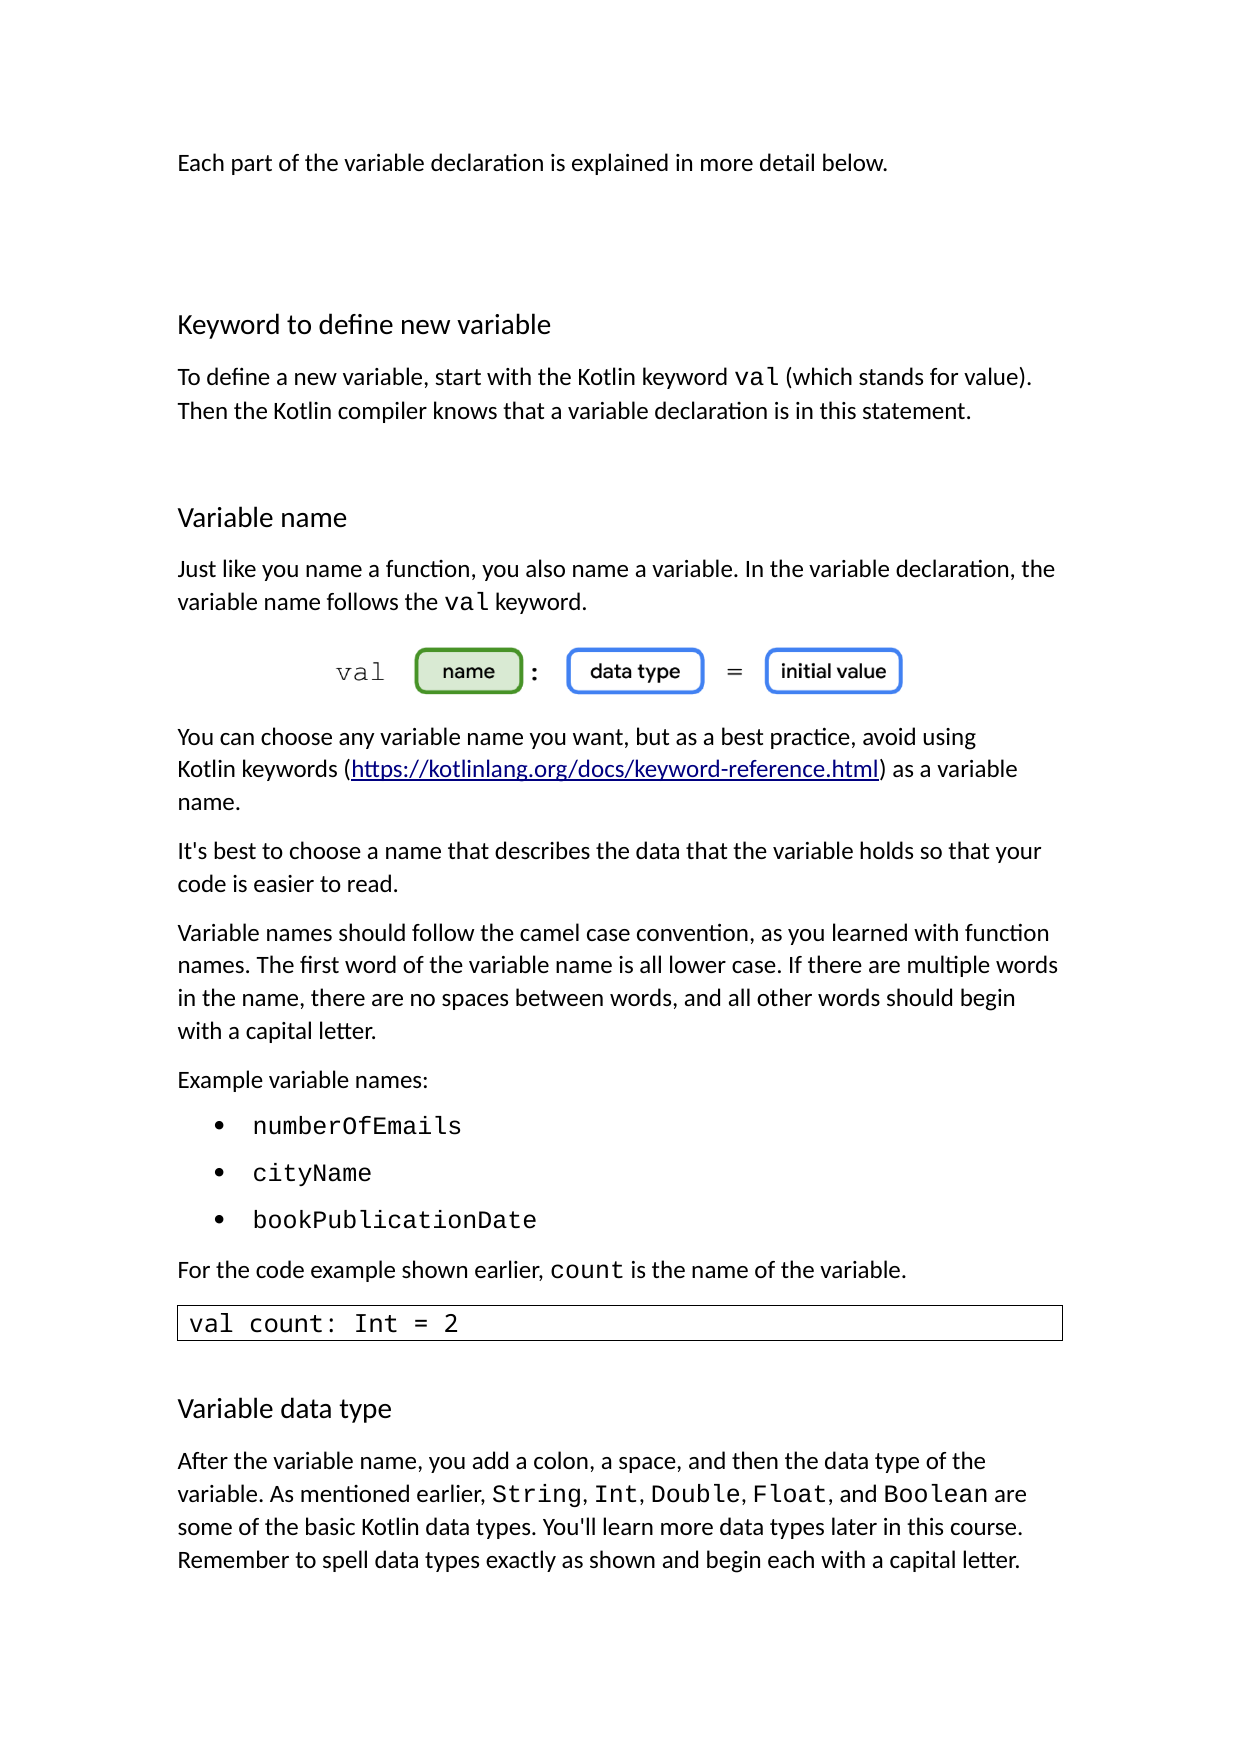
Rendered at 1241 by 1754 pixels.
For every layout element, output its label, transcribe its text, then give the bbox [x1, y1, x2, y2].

text You can choose any variable name you want, but as a best practice, avoid using Kotlin keywords (https://kotlinlang.org/docs/keyword-reference.html) as a variable name. [177, 721, 1063, 816]
list numberOfEmails [215, 1113, 1063, 1142]
text For the code example shown earlier, count is the name of the variable. [177, 1254, 1063, 1286]
text Each part of the variable declaration is explained in more detail below. [177, 148, 1063, 178]
text Example variable names: [177, 1064, 1063, 1095]
text Variable data type [177, 1390, 1063, 1426]
text After the variable name, you add a colon, a space, and then the data type of the variable. As mentioned earlier, String, Int, Double, Float, and Boolean are some of the basic Kotlin data types. You'll learn more data types later in this course. Remember to spell data types exactly as shown and begin each with a capital letter. [177, 1445, 1063, 1575]
text Variable name [177, 499, 1063, 534]
table_header val count: Int = 2 [178, 1306, 1062, 1340]
list cityName [215, 1160, 1063, 1189]
text Keyword to define new variable [177, 306, 1063, 342]
list bookPublicationDate [215, 1207, 1063, 1236]
text It's best to choose a name that describes the data that the variable holds so that your code is easier to read. [177, 835, 1063, 898]
text Just like you name a function, you also name a variable. In the variable declaration, the variable name follows the val keyword. [177, 553, 1063, 618]
text Variable names should follow the camel case convention, as you learned with function names. The first word of the variable name is all lower case. If there are multiple words in the name, there are no spaces between words, and all other words should begin with a capital letter. [177, 917, 1063, 1045]
text To define a new variable, start with the Kotlin keyword val (which stands for value). Then the Kotlin compiler knows that a variable declaration is in this statement. [177, 361, 1063, 425]
